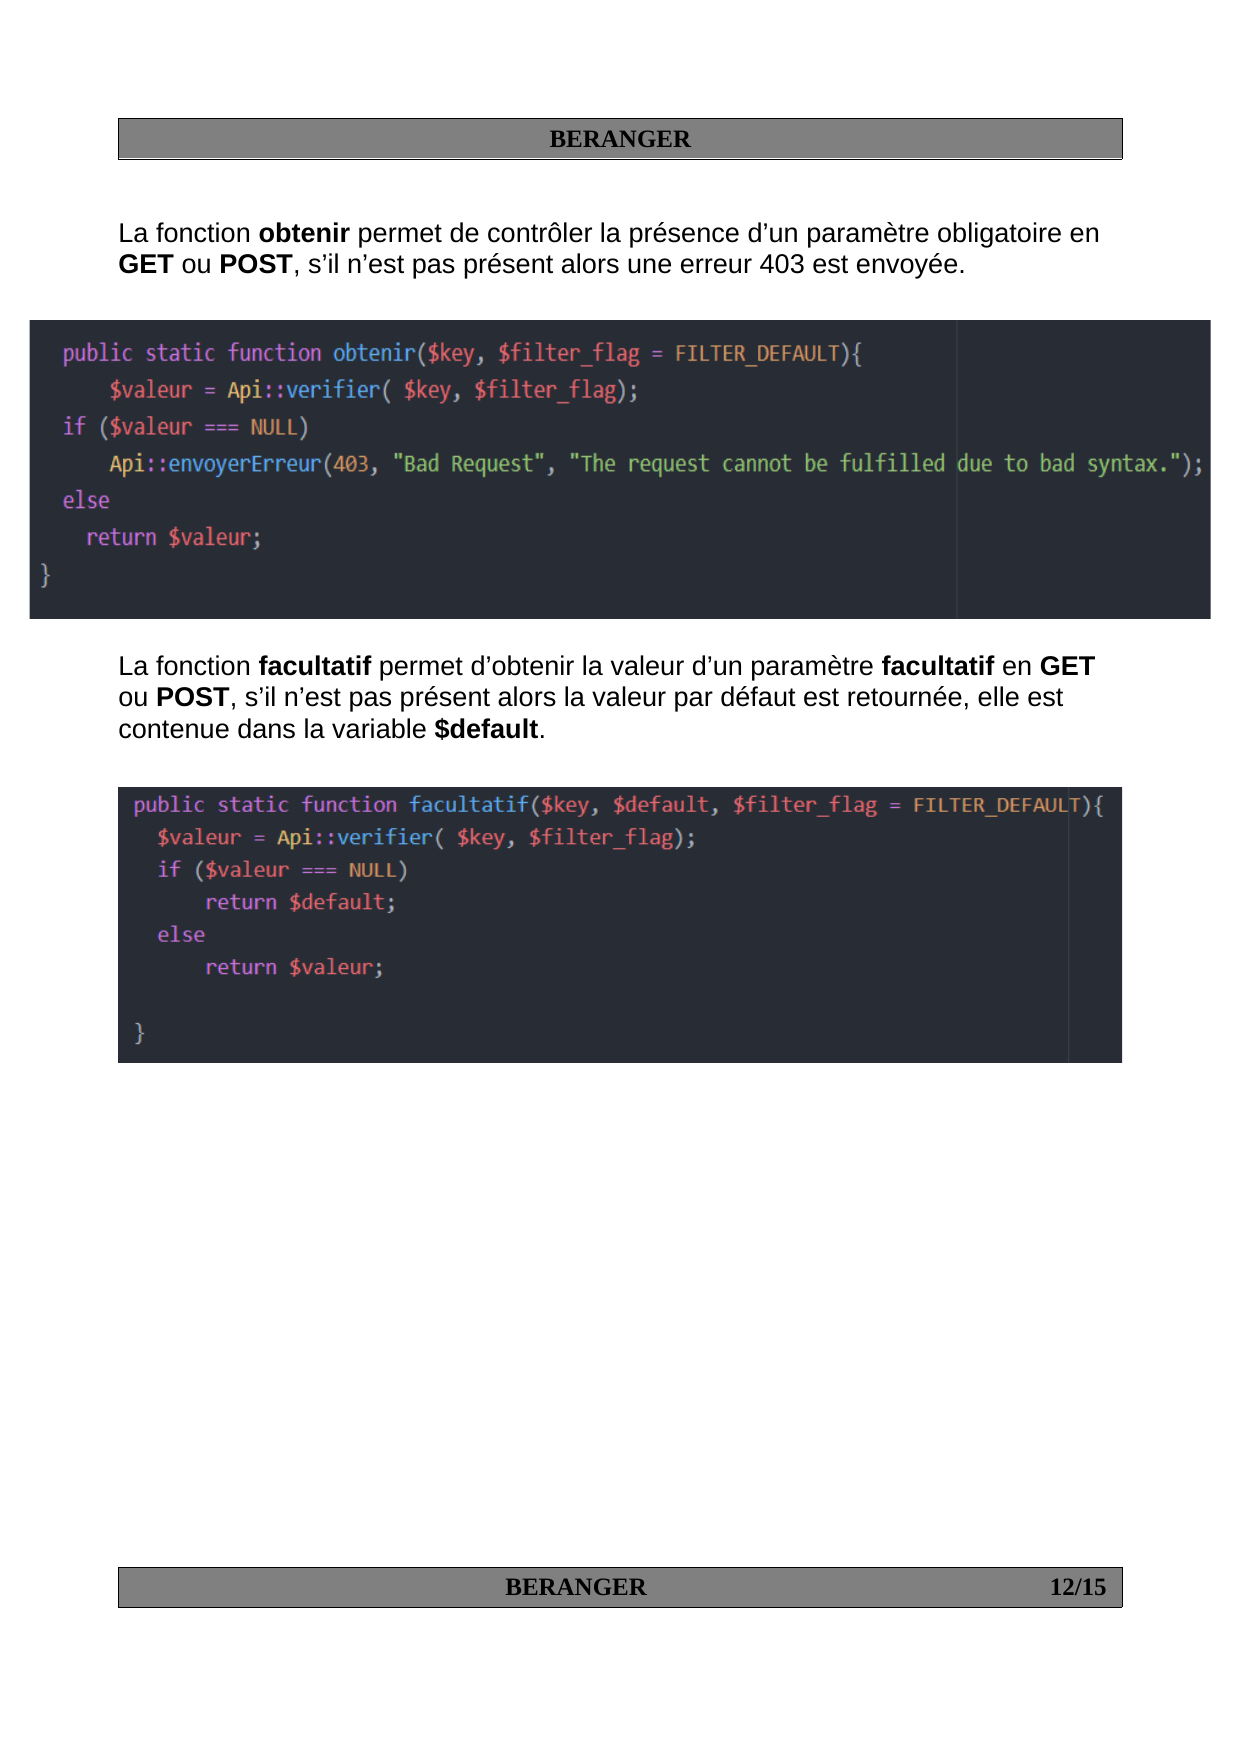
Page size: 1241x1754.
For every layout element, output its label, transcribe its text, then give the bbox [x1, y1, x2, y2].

picture [29, 320, 1211, 619]
text La fonction facultatif permet d’obtenir la valeur d’un paramètre facultatif en GET ou POST, s’il n’est pas présent alors la valeur par défaut est retournée, elle est contenue dans la variable $default. [118, 650, 1122, 744]
picture [118, 787, 1123, 1063]
text La fonction obtenir permet de contrôler la présence d’un paramètre obligatoire en GET ou POST, s’il n’est pas présent alors une erreur 403 est envoyée. [118, 217, 1122, 279]
